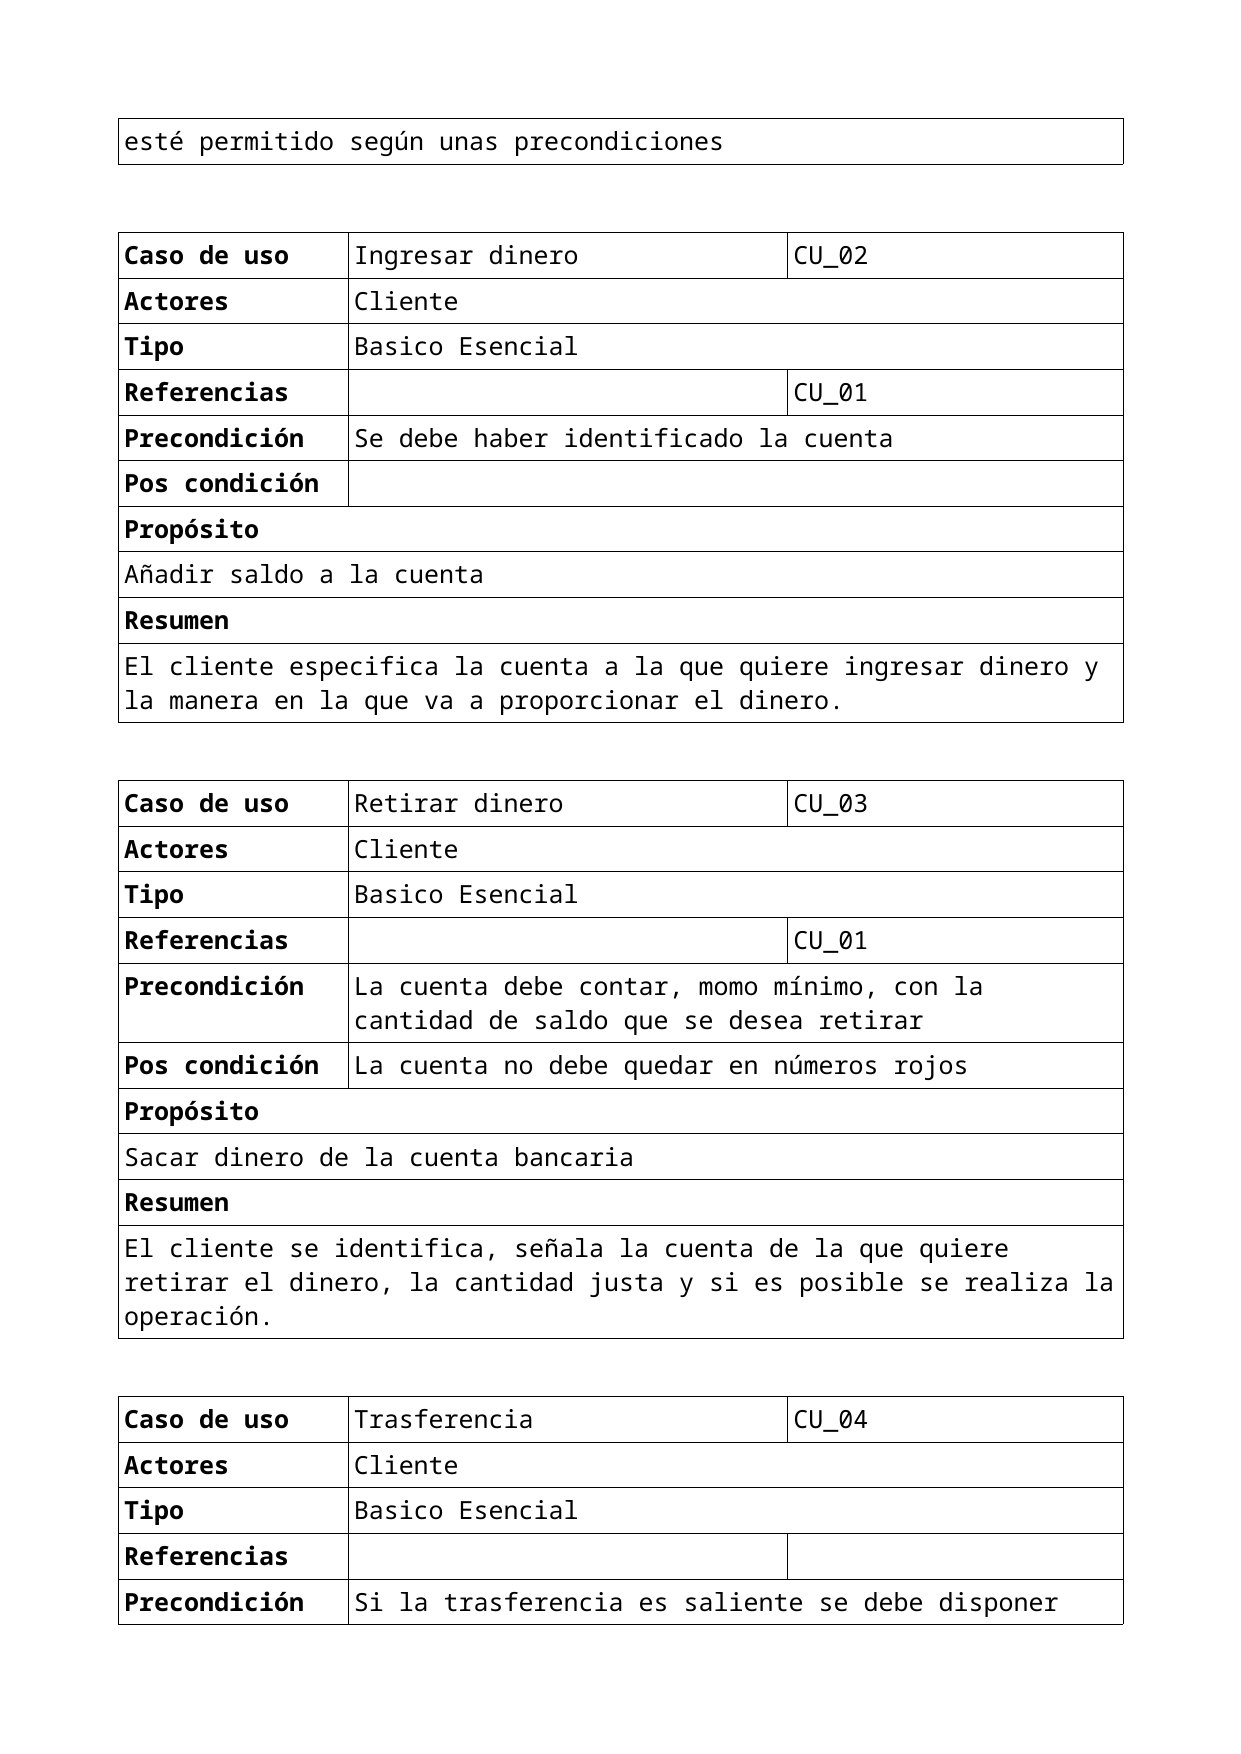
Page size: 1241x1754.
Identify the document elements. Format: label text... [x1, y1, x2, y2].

table_cell [349, 918, 787, 962]
table_cell Propósito [119, 1089, 1123, 1133]
table_cell Referencias [119, 1534, 348, 1578]
table_cell Se debe haber identificado la cuenta [349, 416, 1123, 460]
table_cell Basico Esencial [349, 872, 1123, 917]
table_cell Referencias [119, 370, 348, 414]
table_cell Cliente [349, 827, 1123, 871]
table_cell Tipo [119, 872, 348, 917]
table_cell CU_01 [788, 918, 1123, 962]
table_cell El cliente especifica la cuenta a la que quiere ingresar dinero y la manera en la que va a proporcionar el dinero. [119, 644, 1123, 722]
table_cell Tipo [119, 324, 348, 369]
table_cell [788, 1534, 1123, 1578]
table_cell Sacar dinero de la cuenta bancaria [119, 1134, 1123, 1179]
table_cell Añadir saldo a la cuenta [119, 552, 1123, 597]
table_cell Propósito [119, 507, 1123, 551]
table_header Ingresar dinero [349, 233, 787, 278]
table_cell Referencias [119, 918, 348, 962]
table_cell Actores [119, 827, 348, 871]
table_cell Actores [119, 1443, 348, 1487]
table_cell [349, 461, 1123, 506]
table_header Caso de uso [119, 781, 348, 826]
table_cell Resumen [119, 1180, 1123, 1224]
table_cell Tipo [119, 1488, 348, 1533]
table_cell La cuenta no debe quedar en números rojos [349, 1043, 1123, 1088]
table_cell [349, 1534, 787, 1578]
table_cell Precondición [119, 416, 348, 460]
table_cell esté permitido según unas precondiciones [119, 119, 1123, 164]
table_cell Actores [119, 279, 348, 323]
table_cell Basico Esencial [349, 1488, 1123, 1533]
table_cell La cuenta debe contar, momo mínimo, con la cantidad de saldo que se desea retirar [349, 964, 1123, 1042]
table_header Caso de uso [119, 1397, 348, 1442]
table_cell El cliente se identifica, señala la cuenta de la que quiere retirar el dinero, la cantidad justa y si es posible se realiza la operación. [119, 1226, 1123, 1338]
table_cell Pos condición [119, 1043, 348, 1088]
table_cell Basico Esencial [349, 324, 1123, 369]
table_cell CU_01 [788, 370, 1123, 414]
table_header CU_04 [788, 1397, 1123, 1442]
table_cell Pos condición [119, 461, 348, 506]
table_header Caso de uso [119, 233, 348, 278]
table_cell Precondición [119, 964, 348, 1042]
table_cell Cliente [349, 279, 1123, 323]
table_cell Cliente [349, 1443, 1123, 1487]
table_header Retirar dinero [349, 781, 787, 826]
table_cell Si la trasferencia es saliente se debe disponer [349, 1580, 1123, 1624]
table_cell Precondición [119, 1580, 348, 1624]
table_header CU_03 [788, 781, 1123, 826]
table_header Trasferencia [349, 1397, 787, 1442]
table_cell [349, 370, 787, 414]
table_cell Resumen [119, 598, 1123, 643]
table_header CU_02 [788, 233, 1123, 278]
